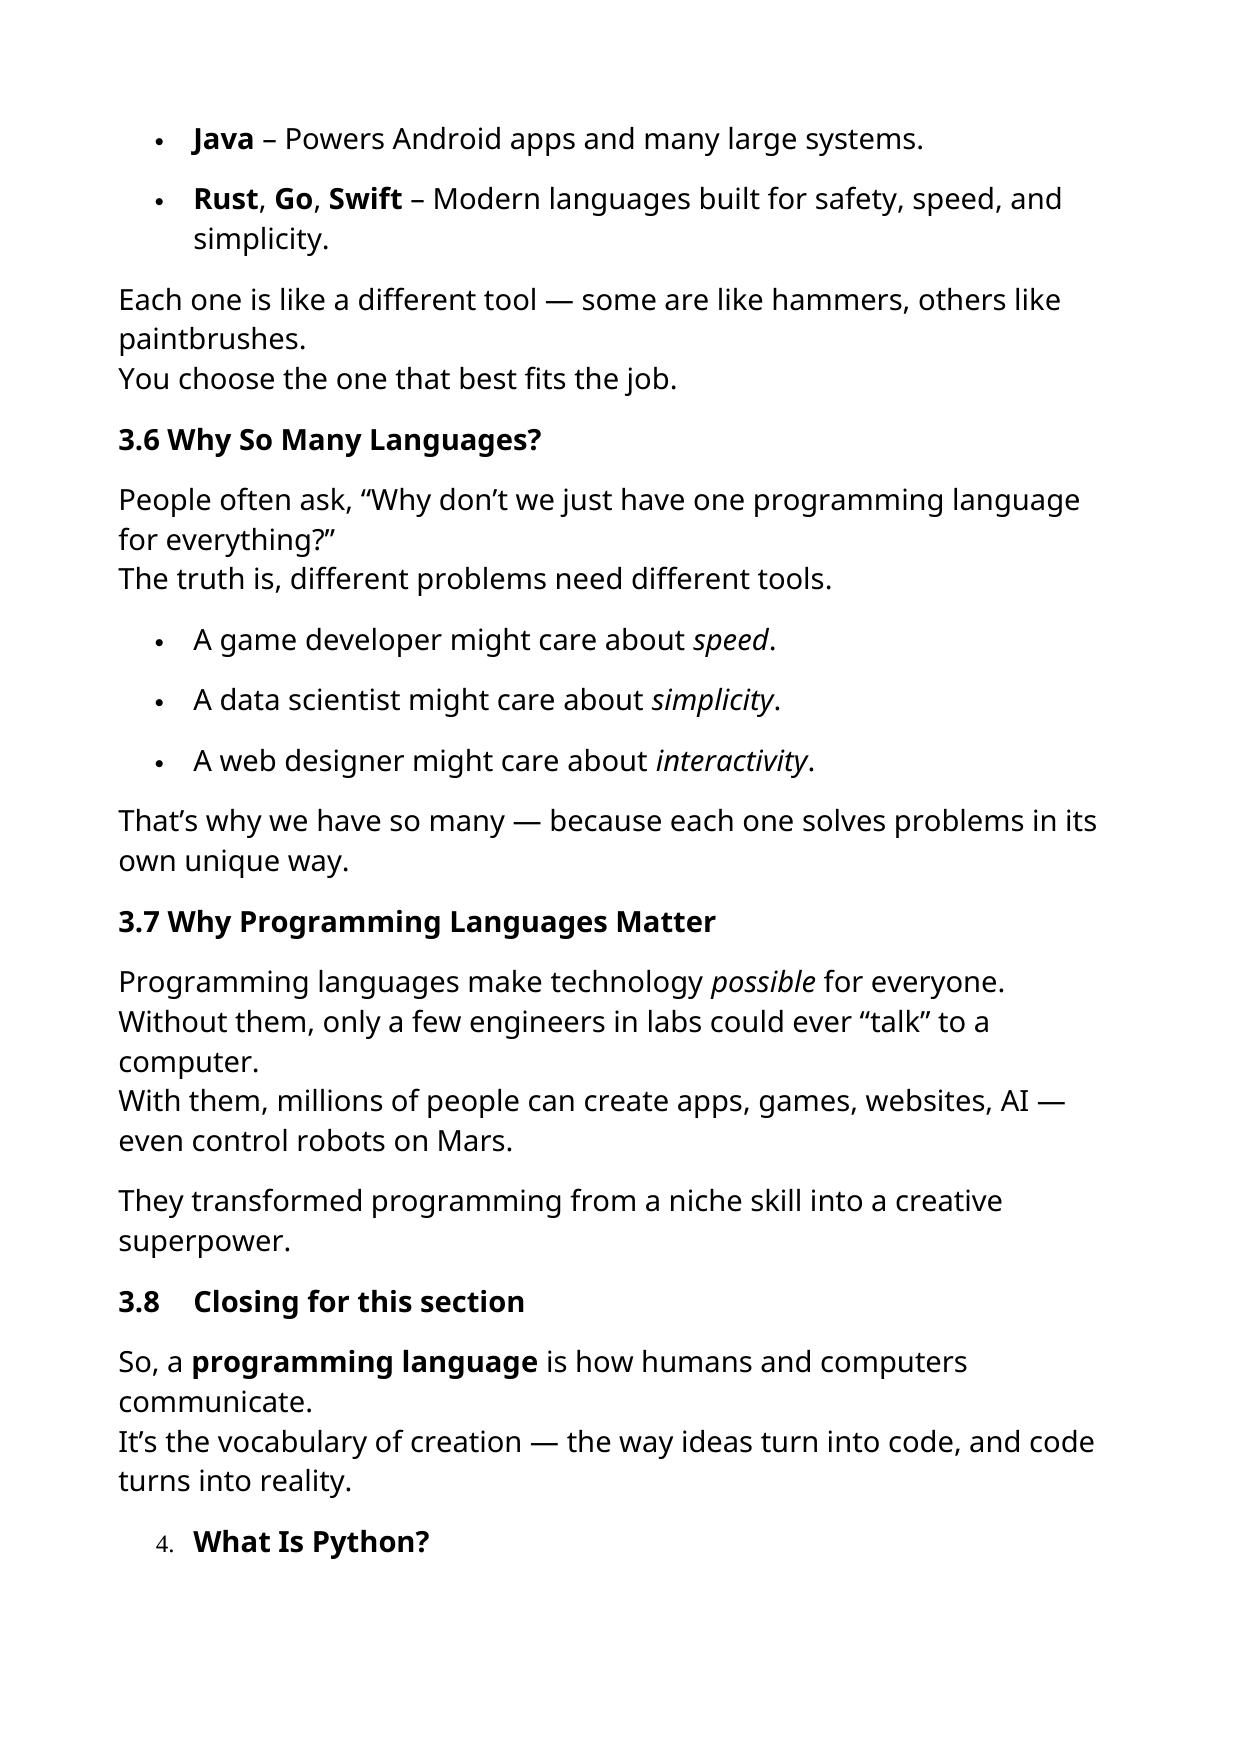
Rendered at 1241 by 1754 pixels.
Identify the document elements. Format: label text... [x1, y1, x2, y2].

list Closing for this section [118, 1281, 1122, 1321]
text 3.6 Why So Many Languages? [118, 419, 1122, 458]
list A data scientist might care about simplicity. [156, 680, 1122, 719]
text So, a programming language is how humans and computers communicate. It’s the vocabulary of creation — the way ideas turn into code, and code turns into reality. [118, 1341, 1122, 1500]
text That’s why we have so many — because each one solves problems in its own unique way. [118, 801, 1122, 880]
list Rust, Go, Swift – Modern languages built for safety, speed, and simplicity. [156, 179, 1122, 258]
list A web designer might care about interactivity. [156, 740, 1122, 780]
text People often ask, “Why don’t we just have one programming language for everything?” The truth is, different problems need different tools. [118, 479, 1122, 598]
text 3.7 Why Programming Languages Matter [118, 901, 1122, 941]
text Programming languages make technology possible for everyone. Without them, only a few engineers in labs could ever “talk” to a computer. With them, millions of people can create apps, games, websites, AI — even control robots on Mars. [118, 961, 1122, 1160]
text Each one is like a different tool — some are like hammers, others like paintbrushes. You choose the one that best fits the job. [118, 279, 1122, 398]
text They transformed programming from a niche skill into a creative superpower. [118, 1181, 1122, 1260]
list Java – Powers Android apps and many large systems. [156, 118, 1122, 158]
list What Is Python? [156, 1521, 1122, 1561]
list A game developer might care about speed. [156, 619, 1122, 659]
